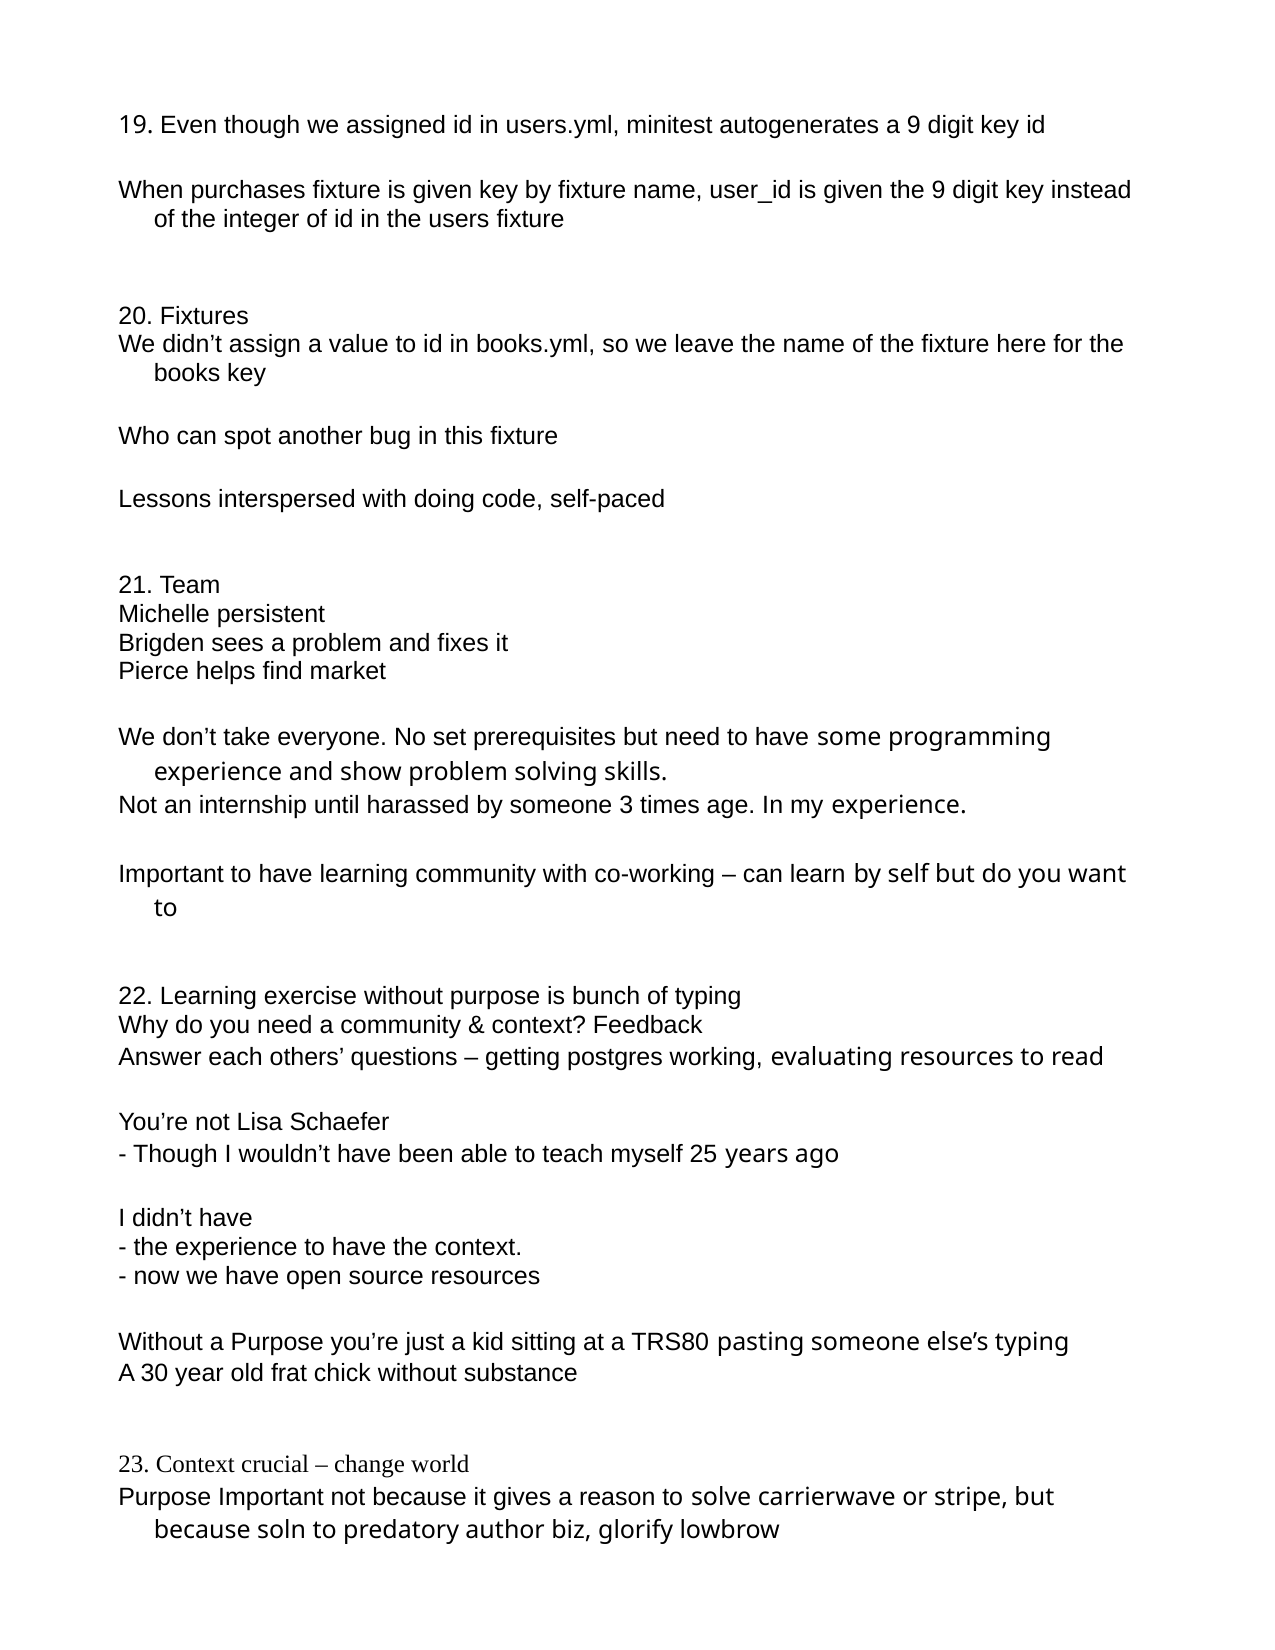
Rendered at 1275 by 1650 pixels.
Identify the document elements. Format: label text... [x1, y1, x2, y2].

text We don’t take everyone. No set prerequisites but need to have some programming experience and show problem solving skills. [118, 719, 1157, 787]
text Who can spot another bug in this fixture [118, 421, 1157, 450]
text I didn’t have [118, 1203, 1157, 1232]
text Lessons interspersed with doing code, self-paced [118, 484, 1157, 512]
text We didn’t assign a value to id in books.yml, so we leave the name of the fixture here for the books key [118, 329, 1157, 387]
text Purpose Important not because it gives a reason to solve carrierwave or stripe, but because soln to predatory author biz, glorify lowbrow [118, 1478, 1157, 1546]
text When purchases fixture is given key by fixture name, user_id is given the 9 digit key instead of the integer of id in the users fixture [118, 175, 1157, 232]
text Brigden sees a problem and fixes it [118, 627, 1157, 656]
text - the experience to have the context. [118, 1232, 1157, 1261]
text 21. Team [118, 570, 1157, 599]
text Important to have learning community with co-working – can learn by self but do you want to [118, 855, 1157, 923]
text 19. Even though we assigned id in users.yml, minitest autogenerates a 9 digit key id [118, 107, 1157, 141]
text A 30 year old frat chick without substance [118, 1358, 1157, 1387]
text Pierce helps find market [118, 656, 1157, 685]
text Without a Purpose you’re just a kid sitting at a TRS80 pasting someone else’s typing [118, 1324, 1157, 1358]
text - now we have open source resources [118, 1261, 1157, 1290]
text 22. Learning exercise without purpose is bunch of typing [118, 981, 1157, 1010]
text - Though I wouldn’t have been able to teach myself 25 years ago [118, 1135, 1157, 1169]
text 23. Context crucial – change world [118, 1449, 1157, 1478]
text You’re not Lisa Schaefer [118, 1107, 1157, 1135]
text 20. Fixtures [118, 301, 1157, 329]
text Why do you need a community & context? Feedback [118, 1010, 1157, 1038]
text Michelle persistent [118, 599, 1157, 627]
text Answer each others’ questions – getting postgres working, evaluating resources to read [118, 1038, 1157, 1072]
text Not an internship until harassed by someone 3 times age. In my experience. [118, 787, 1157, 821]
